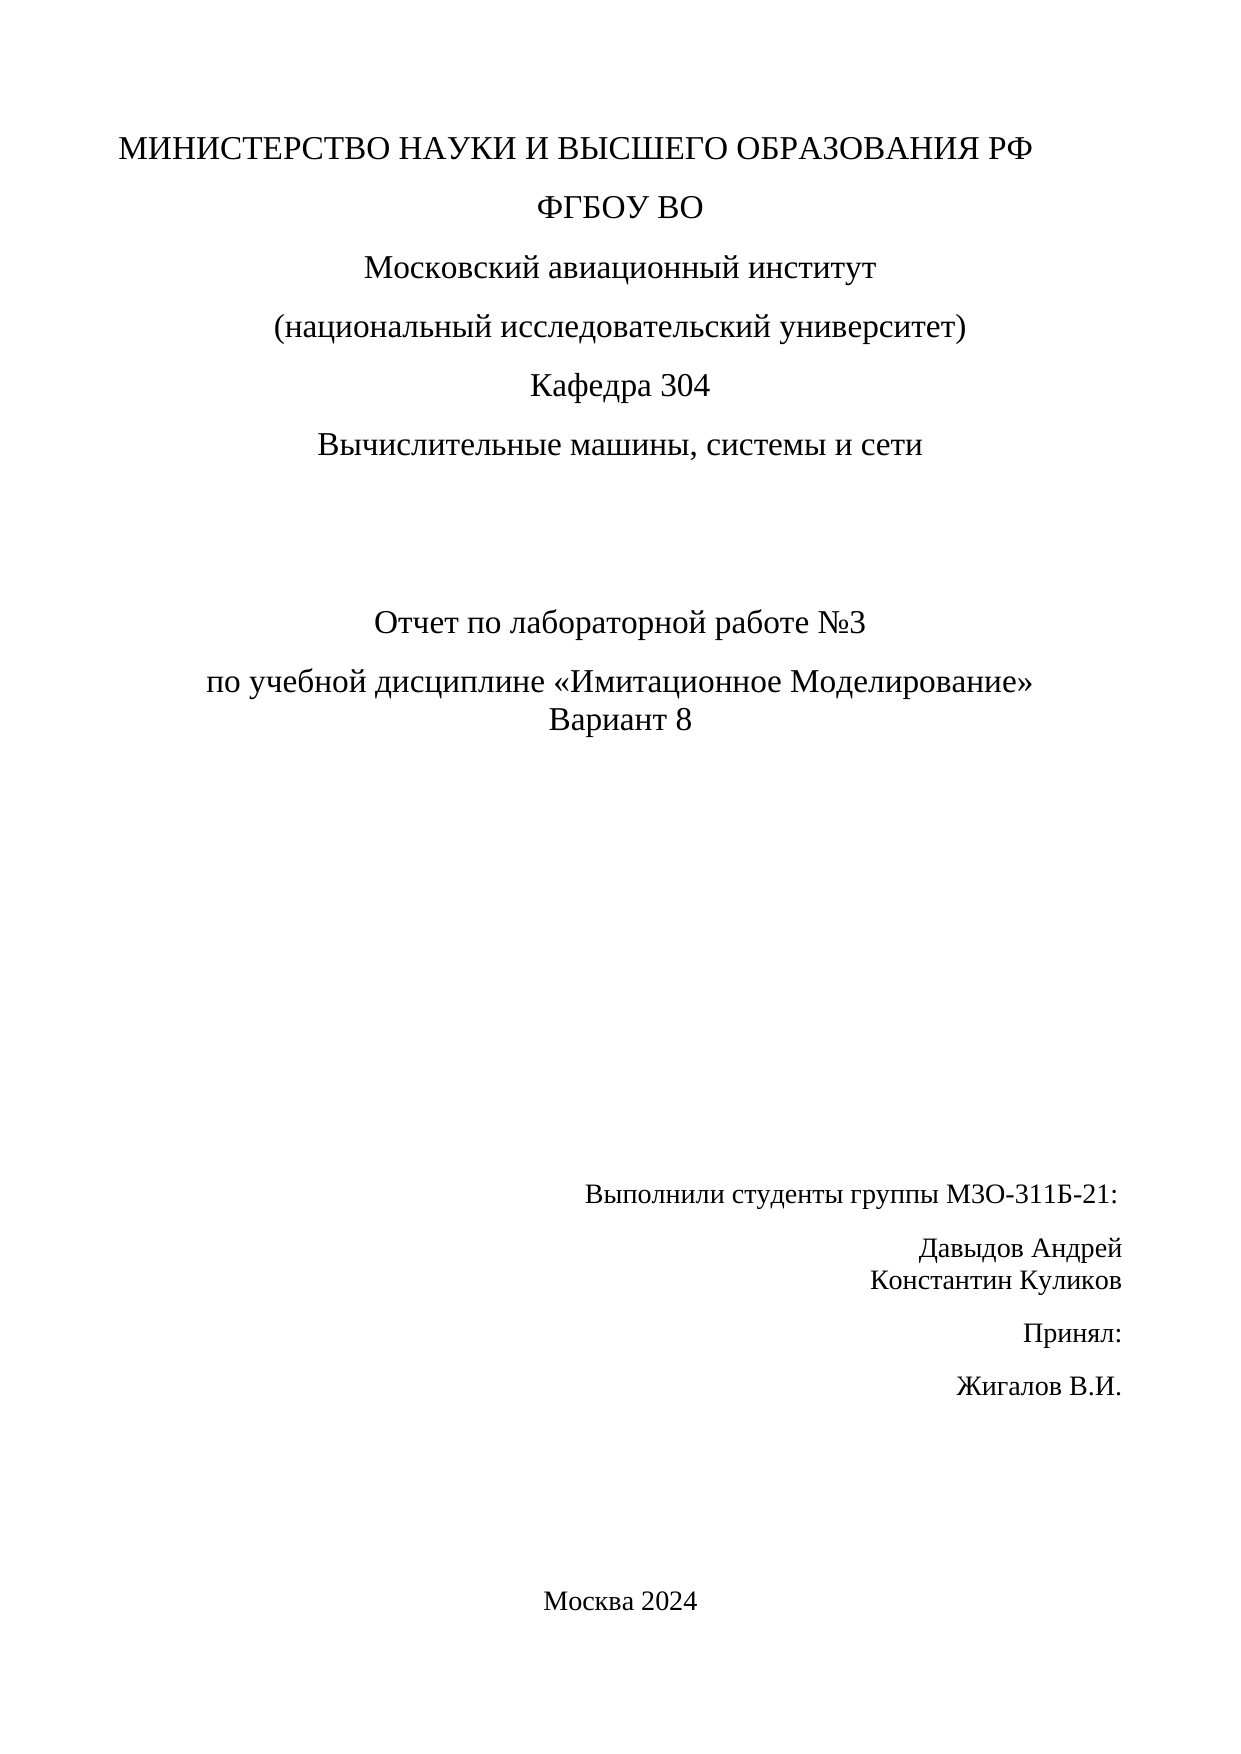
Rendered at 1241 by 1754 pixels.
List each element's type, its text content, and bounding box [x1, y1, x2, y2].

text Отчет по лабораторной работе №3 [118, 602, 1122, 640]
text Кафедра 304 [118, 365, 1122, 403]
text Принял: [118, 1316, 1122, 1349]
text Москва 2024 [118, 1583, 1122, 1616]
text Московский авиационный институт [118, 247, 1122, 285]
text Вычислительные машины, системы и сети [118, 424, 1122, 463]
text Давыдов Андрей Константин Куликов [118, 1231, 1122, 1295]
text (национальный исследовательский университет) [118, 306, 1122, 344]
text МИНИСТЕРСТВО НАУКИ И ВЫСШЕГО ОБРАЗОВАНИЯ РФ [118, 128, 1122, 167]
text Жигалов В.И. [118, 1369, 1122, 1402]
text ФГБОУ ВО [118, 188, 1122, 226]
text по учебной дисциплине «Имитационное Моделирование» Вариант 8 [118, 661, 1122, 738]
text Выполнили студенты группы М3О-311Б-21: [266, 1177, 1122, 1210]
